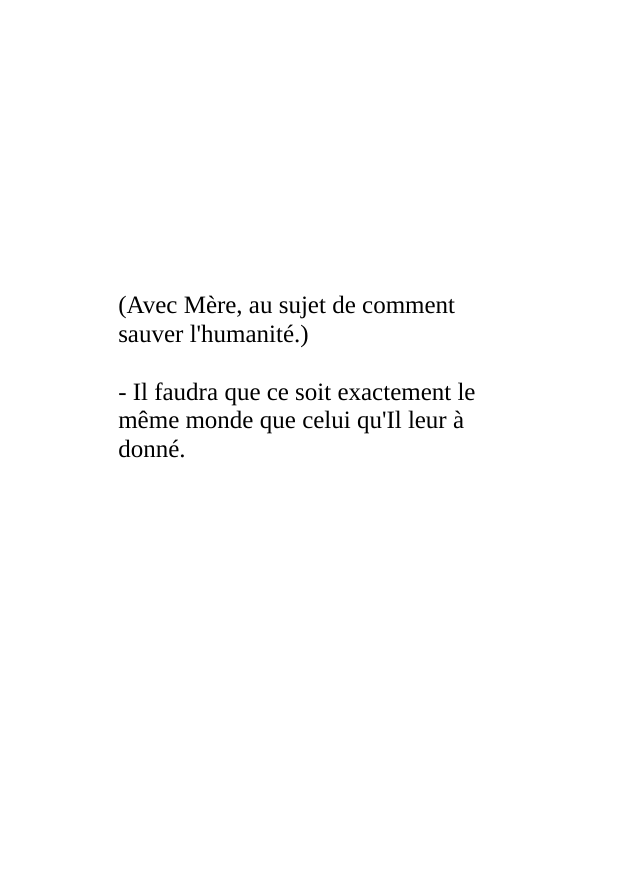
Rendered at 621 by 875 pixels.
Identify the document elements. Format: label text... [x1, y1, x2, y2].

text - Il faudra que ce soit exactement le même monde que celui qu'Il leur à donné. [118, 377, 502, 463]
text (Avec Mère, au sujet de comment sauver l'humanité.) [118, 291, 502, 348]
